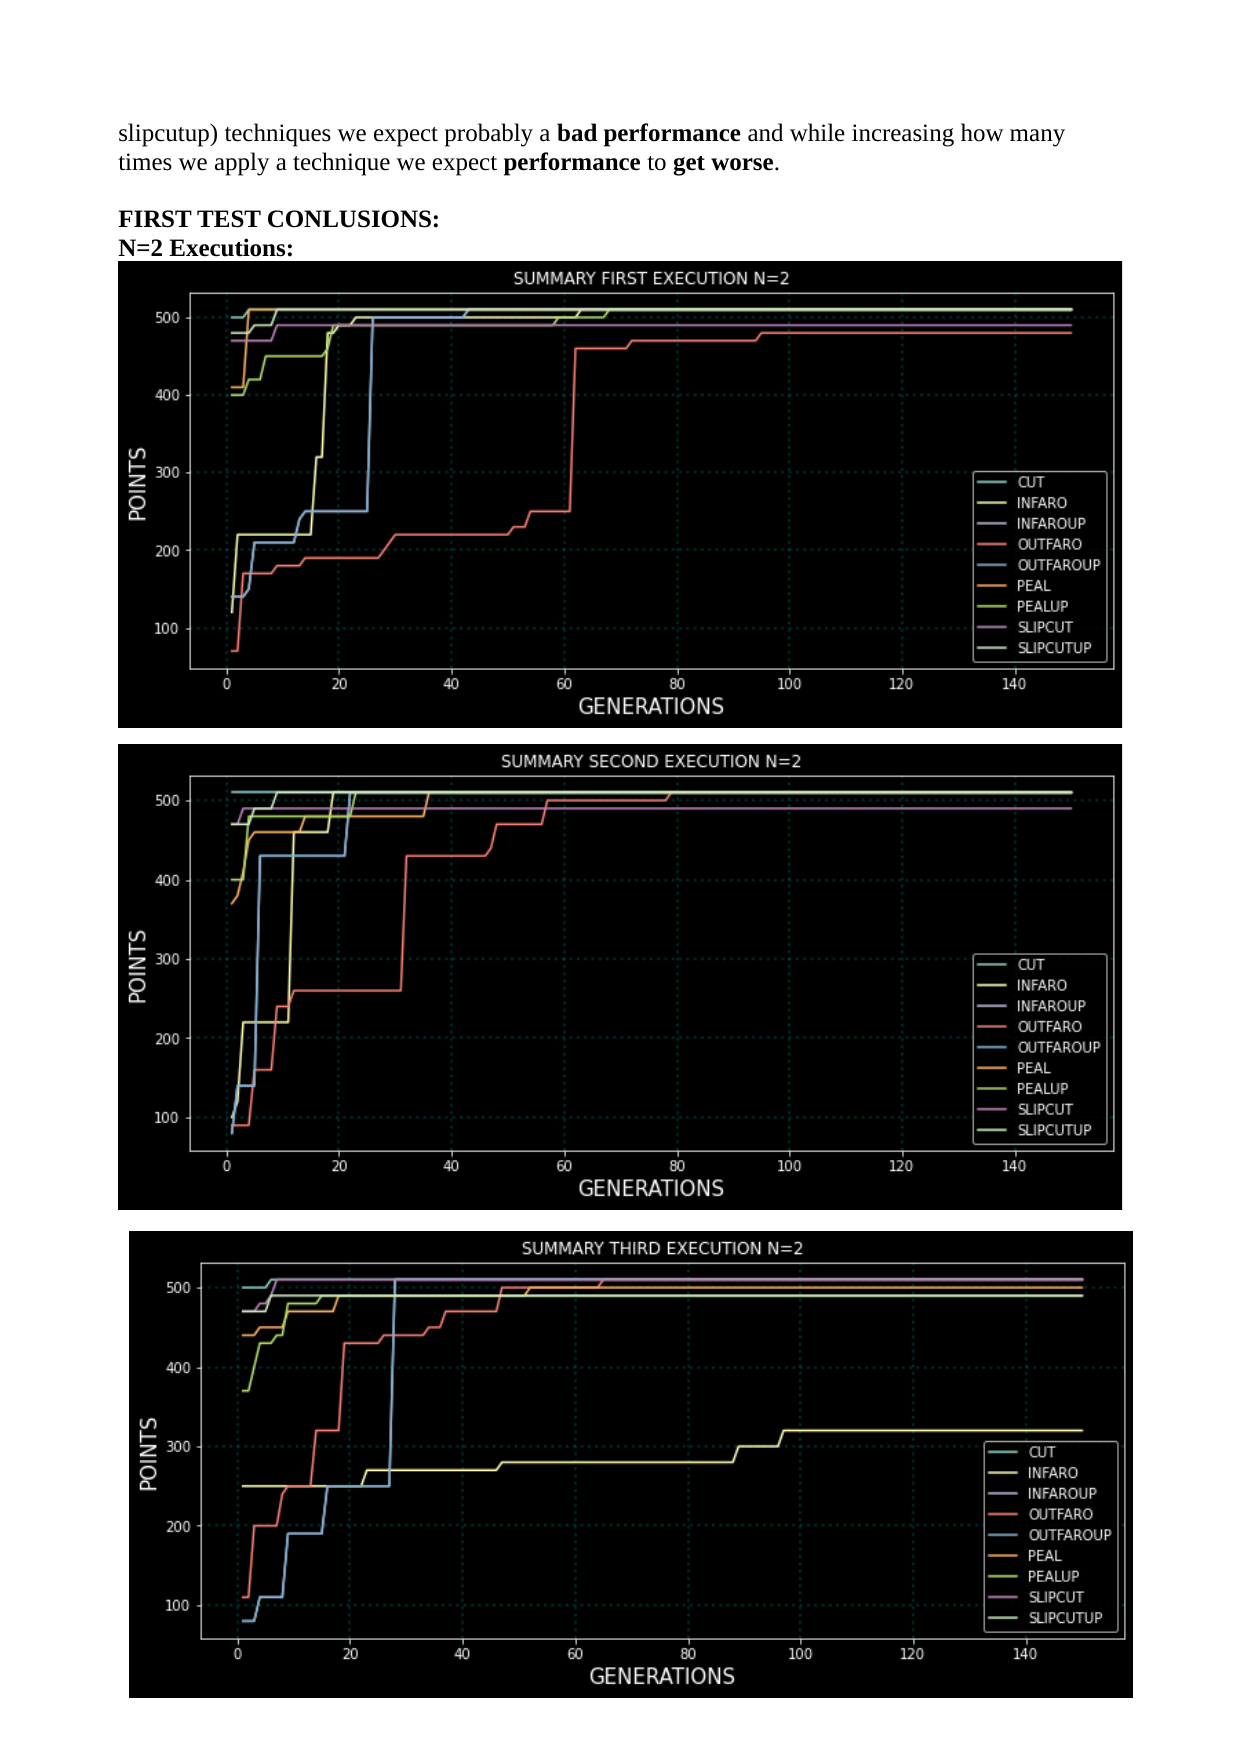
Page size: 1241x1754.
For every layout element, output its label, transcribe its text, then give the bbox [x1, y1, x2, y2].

text N=2 Executions: [118, 233, 1122, 261]
picture [118, 261, 1123, 728]
text FIRST TEST CONLUSIONS: [118, 204, 1122, 233]
picture [129, 1231, 1133, 1698]
text slipcutup) techniques we expect probably a bad performance and while increasing how many times we apply a technique we expect performance to get worse. [118, 118, 1122, 176]
picture [118, 744, 1123, 1210]
